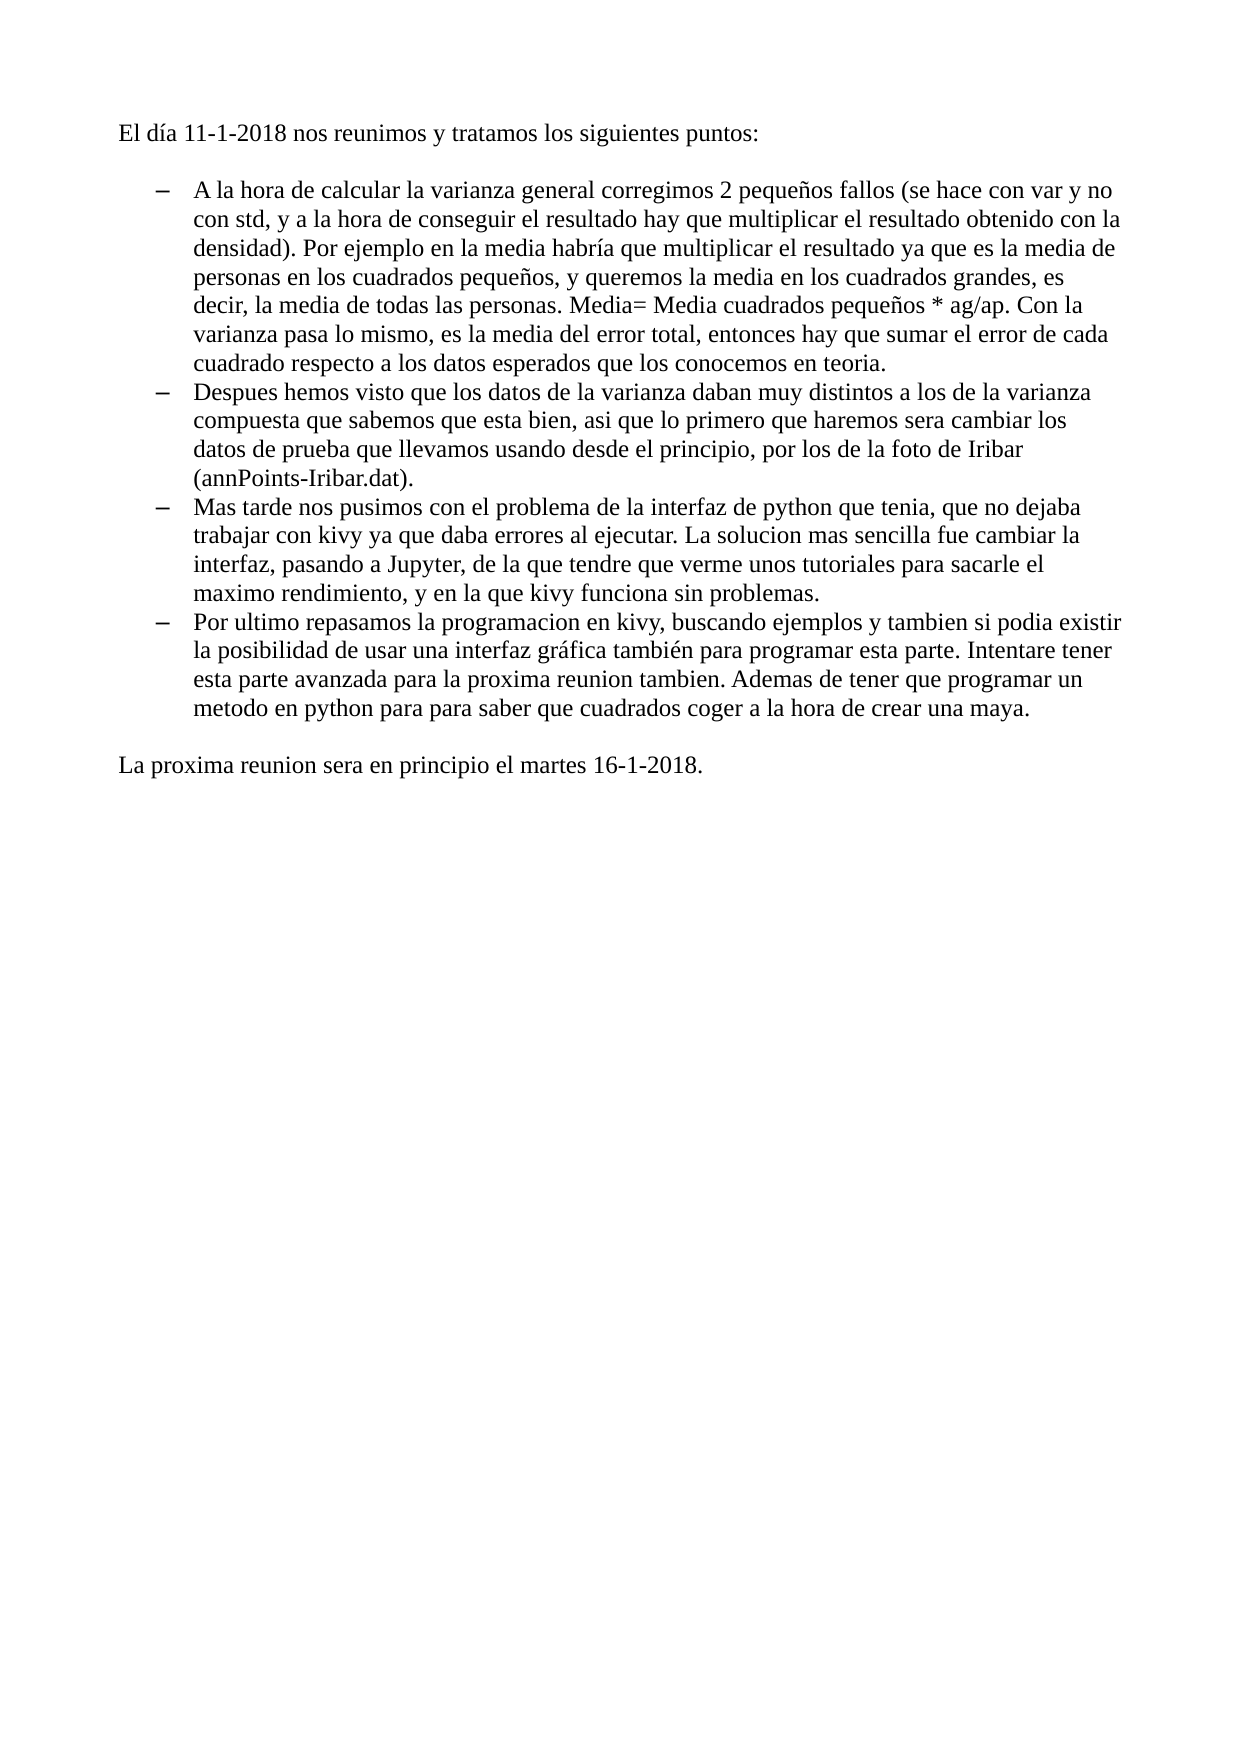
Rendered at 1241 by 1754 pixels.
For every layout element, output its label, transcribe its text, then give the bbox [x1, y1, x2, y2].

list Despues hemos visto que los datos de la varianza daban muy distintos a los de la varianza compuesta que sabemos que esta bien, asi que lo primero que haremos sera cambiar los datos de prueba que llevamos usando desde el principio, por los de la foto de Iribar (annPoints-Iribar.dat). [156, 377, 1122, 492]
text El día 11-1-2018 nos reunimos y tratamos los siguientes puntos: [118, 118, 1122, 147]
list A la hora de calcular la varianza general corregimos 2 pequeños fallos (se hace con var y no con std, y a la hora de conseguir el resultado hay que multiplicar el resultado obtenido con la densidad). Por ejemplo en la media habría que multiplicar el resultado ya que es la media de personas en los cuadrados pequeños, y queremos la media en los cuadrados grandes, es decir, la media de todas las personas. Media= Media cuadrados pequeños * ag/ap. Con la varianza pasa lo mismo, es la media del error total, entonces hay que sumar el error de cada cuadrado respecto a los datos esperados que los conocemos en teoria. [156, 176, 1122, 377]
text La proxima reunion sera en principio el martes 16-1-2018. [118, 751, 1122, 779]
list Mas tarde nos pusimos con el problema de la interfaz de python que tenia, que no dejaba trabajar con kivy ya que daba errores al ejecutar. La solucion mas sencilla fue cambiar la interfaz, pasando a Jupyter, de la que tendre que verme unos tutoriales para sacarle el maximo rendimiento, y en la que kivy funciona sin problemas. [156, 492, 1122, 607]
list Por ultimo repasamos la programacion en kivy, buscando ejemplos y tambien si podia existir la posibilidad de usar una interfaz gráfica también para programar esta parte. Intentare tener esta parte avanzada para la proxima reunion tambien. Ademas de tener que programar un metodo en python para para saber que cuadrados coger a la hora de crear una maya. [156, 607, 1122, 722]
